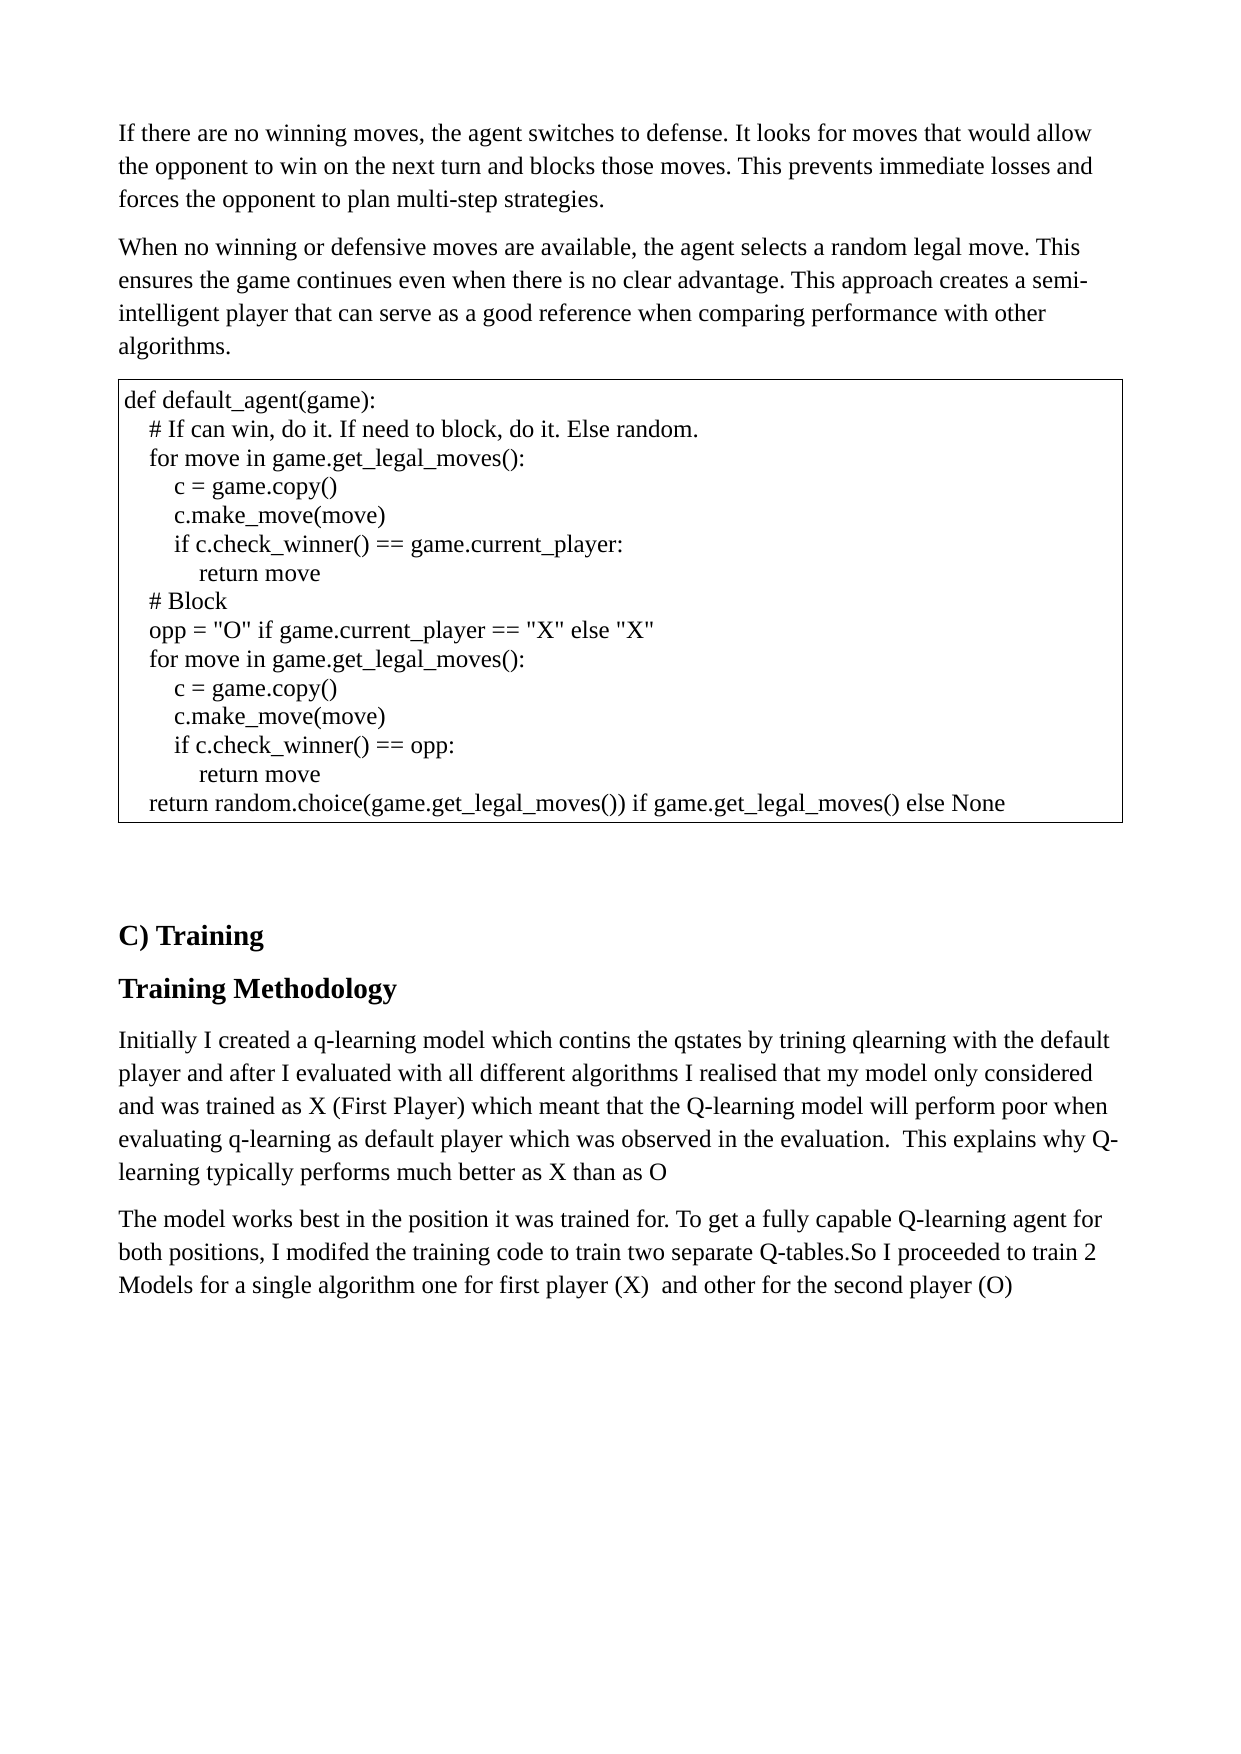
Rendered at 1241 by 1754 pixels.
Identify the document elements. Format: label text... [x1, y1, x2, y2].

text Initially I created a q-learning model which contins the qstates by trining qlearning with the default player and after I evaluated with all different algorithms I realised that my model only considered and was trained as X (First Player) which meant that the Q-learning model will perform poor when evaluating q-learning as default player which was observed in the evaluation. This explains why Q-learning typically performs much better as X than as O [118, 1025, 1122, 1186]
text The model works best in the position it was trained for. To get a fully capable Q-learning agent for both positions, I modifed the training code to train two separate Q-tables.So I proceeded to train 2 Models for a single algorithm one for first player (X) and other for the second player (O) [118, 1204, 1122, 1299]
table_header def default_agent(game): # If can win, do it. If need to block, do it. Else random. for move in game.get_legal_moves(): c = game.copy() c.make_move(move) if c.check_winner() == game.current_player: return move # Block opp = "O" if game.current_player == "X" else "X" for move in game.get_legal_moves(): c = game.copy() c.make_move(move) if c.check_winner() == opp: return move return random.choice(game.get_legal_moves()) if game.get_legal_moves() else None [119, 380, 1122, 822]
text Training Methodology [118, 972, 1122, 1005]
text C) Training [118, 918, 1122, 952]
text When no winning or defensive moves are available, the agent selects a random legal move. This ensures the game continues even when there is no clear advantage. This approach creates a semi-intelligent player that can serve as a good reference when comparing performance with other algorithms. [118, 232, 1122, 359]
text If there are no winning moves, the agent switches to defense. It looks for moves that would allow the opponent to win on the next turn and blocks those moves. This prevents immediate losses and forces the opponent to plan multi-step strategies. [118, 118, 1122, 213]
